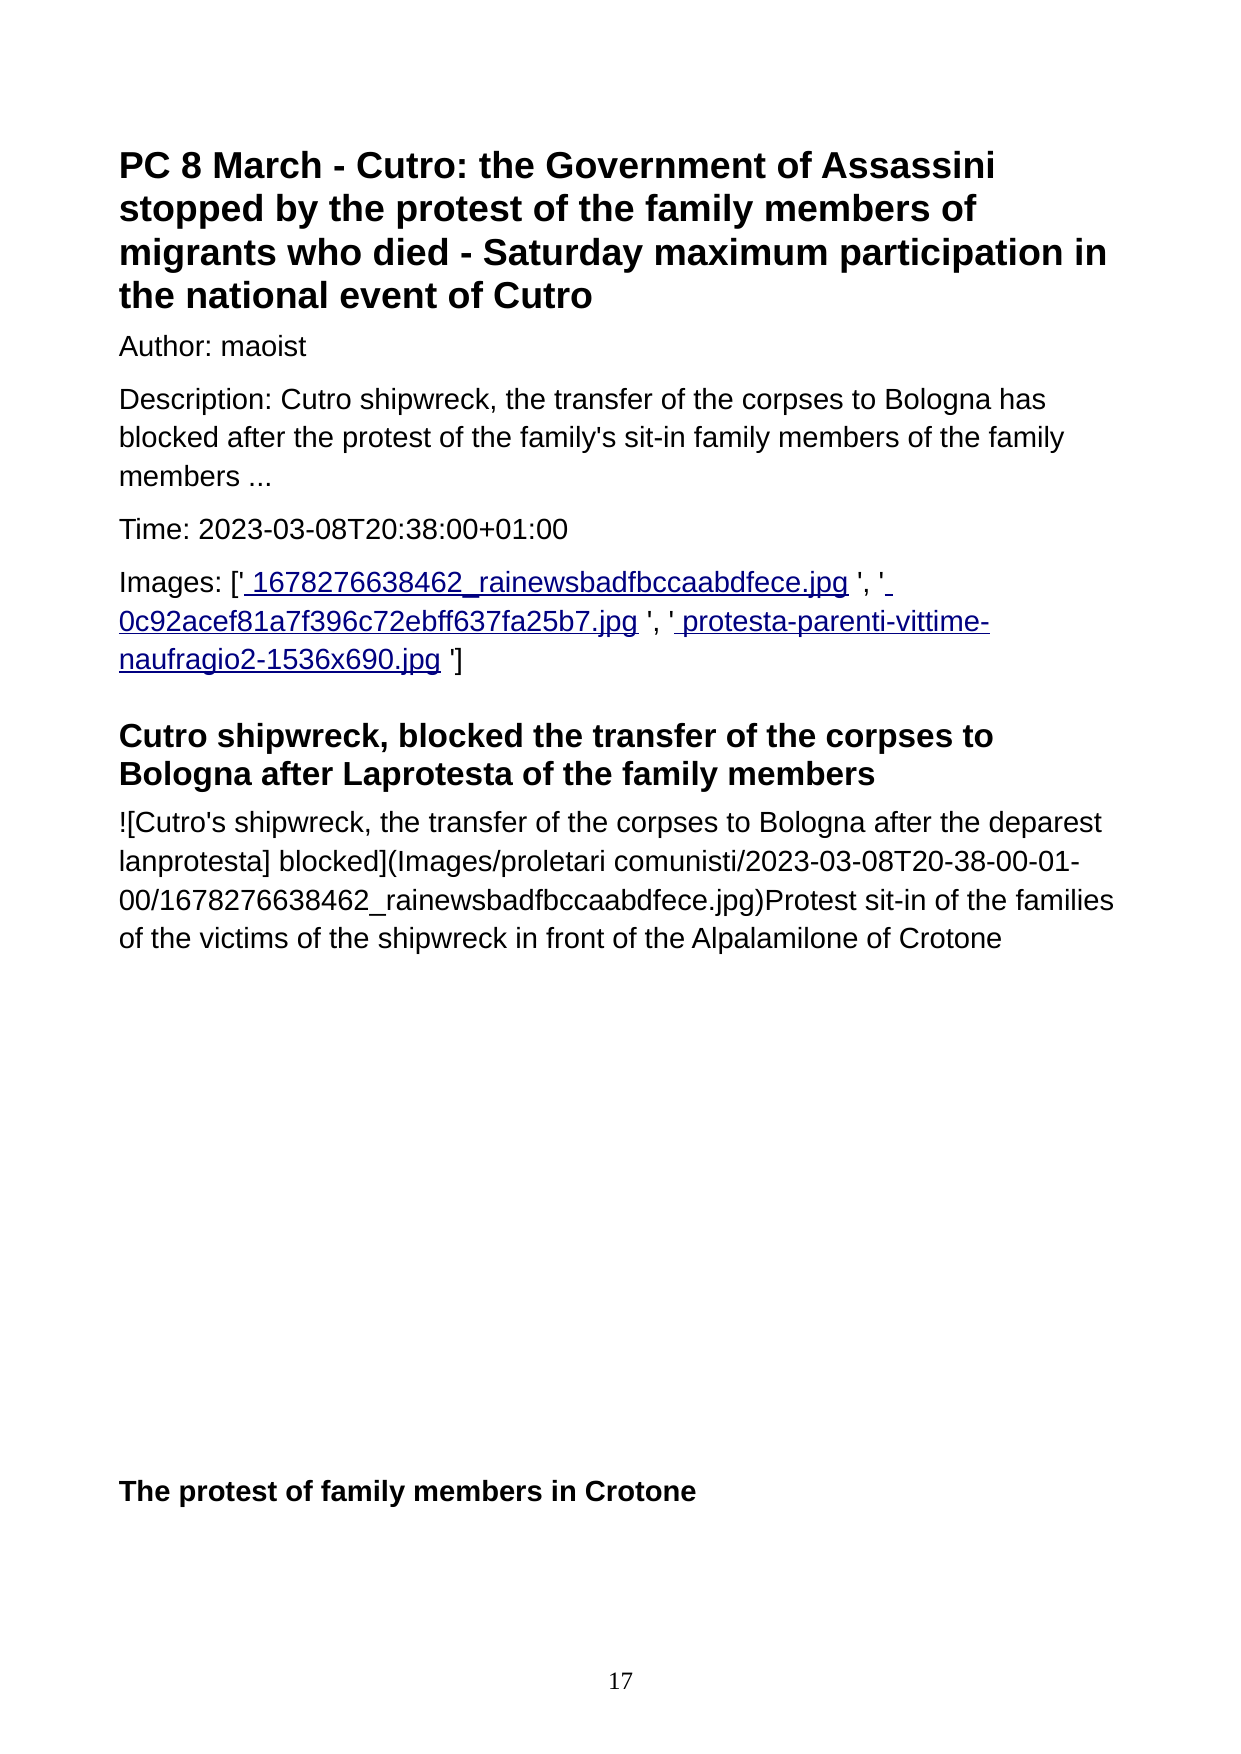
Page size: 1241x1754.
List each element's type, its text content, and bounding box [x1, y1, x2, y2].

subtitle PC 8 March - Cutro: the Government of Assassini stopped by the protest of the family members of migrants who died - Saturday maximum participation in the national event of Cutro [118, 143, 1122, 316]
text Images: [' 1678276638462_rainewsbadfbccaabdfece.jpg ', ' 0c92acef81a7f396c72ebff637fa25b7.jpg ', ' protesta-parenti-vittime-naufragio2-1536x690.jpg '] [118, 565, 1122, 676]
subtitle Cutro shipwreck, blocked the transfer of the corpses to Bologna after Laprotesta of the family members [118, 716, 1122, 793]
text Time: 2023-03-08T20:38:00+01:00 [118, 512, 1122, 545]
text Description: Cutro shipwreck, the transfer of the corpses to Bologna has blocked after the protest of the family's sit-in family members of the family members ... [118, 382, 1122, 492]
text The protest of family members in Crotone [118, 974, 1122, 1507]
text ![Cutro's shipwreck, the transfer of the corpses to Bologna after the deparest lanprotesta] blocked](Images/proletari comunisti/2023-03-08T20-38-00-01-00/1678276638462_rainewsbadfbccaabdfece.jpg)Protest sit-in of the families of the victims of the shipwreck in front of the Alpalamilone of Crotone [118, 805, 1122, 954]
text Author: maoist [118, 328, 1122, 362]
